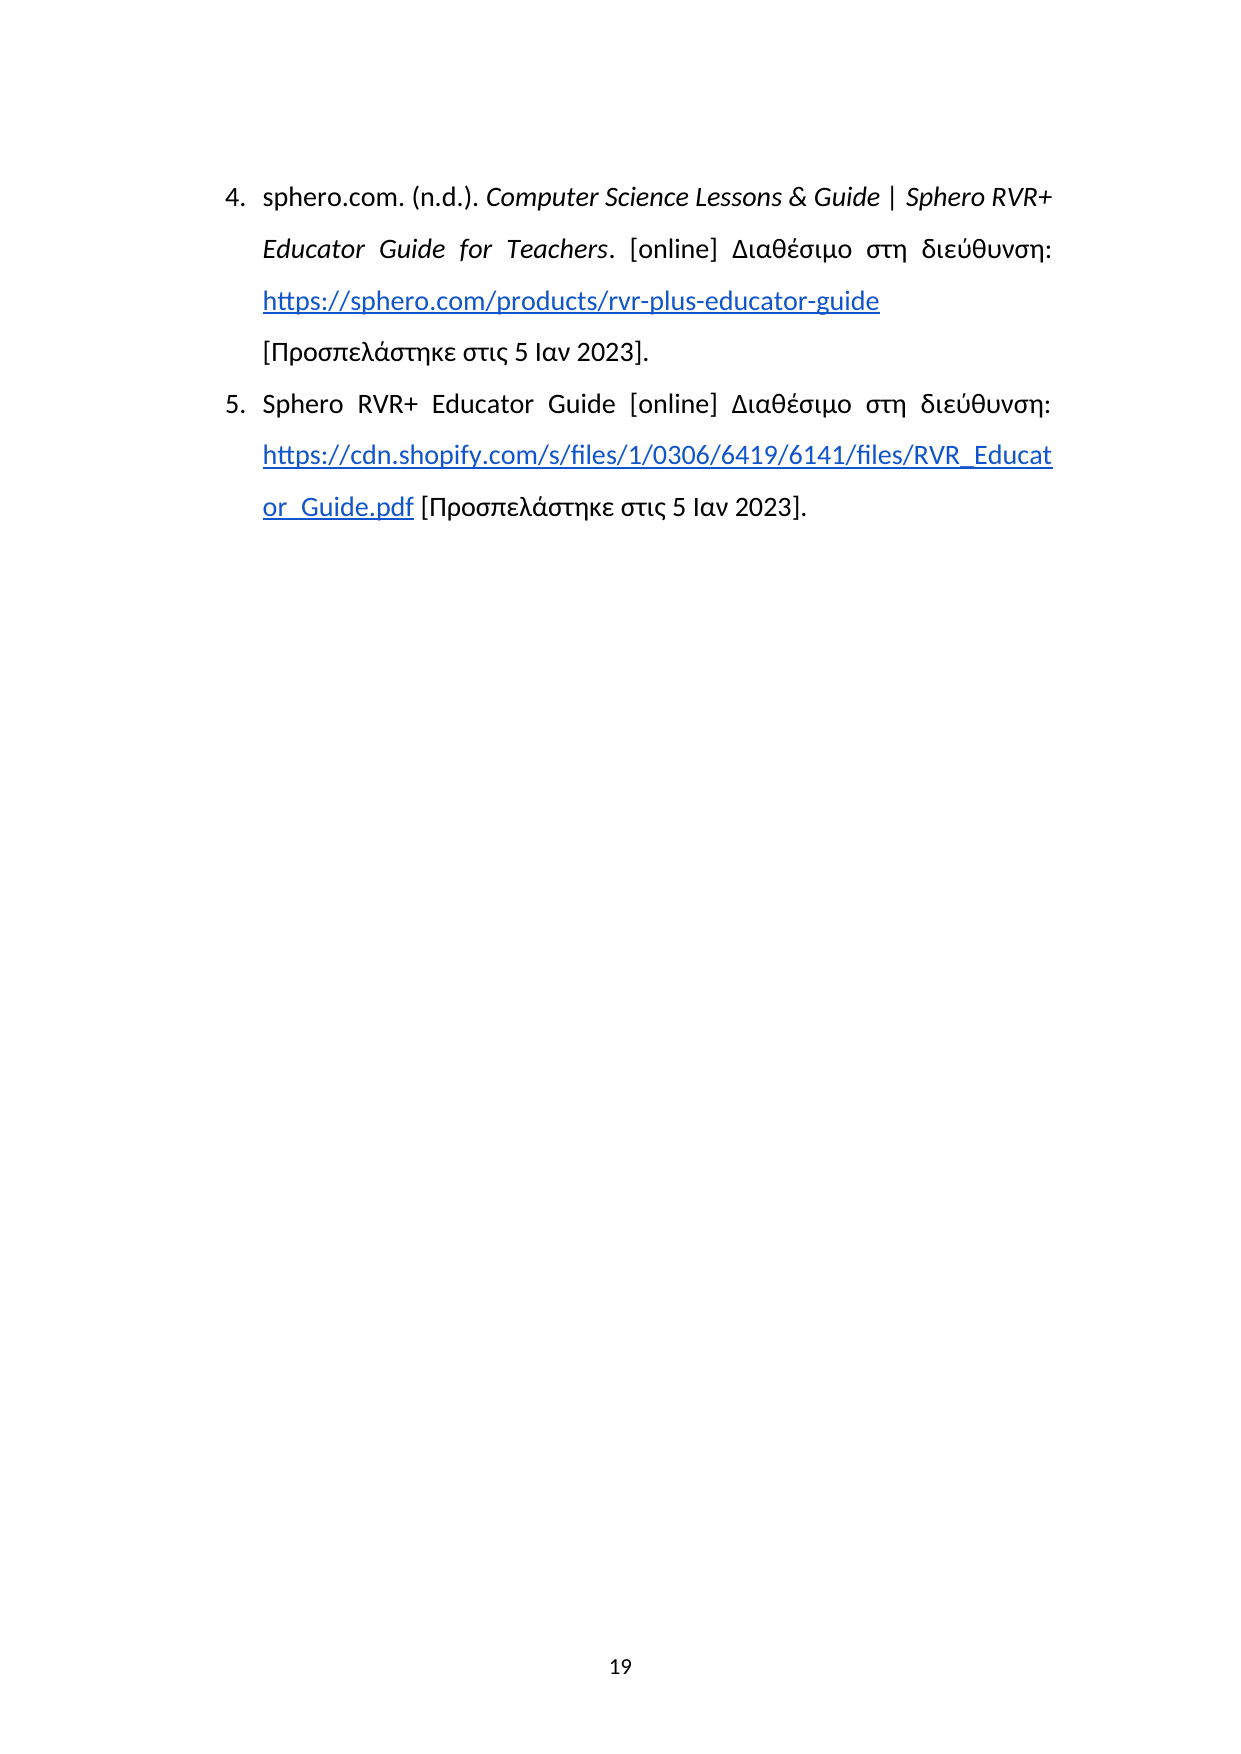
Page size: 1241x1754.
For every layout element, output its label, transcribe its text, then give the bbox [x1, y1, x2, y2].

list sphero.com. (n.d.). Computer Science Lessons & Guide | Sphero RVR+ Educator Guide for Teachers. [online] Διαθέσιμο στη διεύθυνση: https://sphero.com/products/rvr-plus-educator-guide [Προσπελάστηκε στις 5 Ιαν 2023]. [225, 179, 1053, 368]
list Sphero RVR+ Educator Guide [online] Διαθέσιμο στη διεύθυνση: https://cdn.shopify.com/s/files/1/0306/6419/6141/files/RVR_Educator_Guide.pdf [Προσπελάστηκε στις 5 Ιαν 2023]. [225, 386, 1053, 523]
